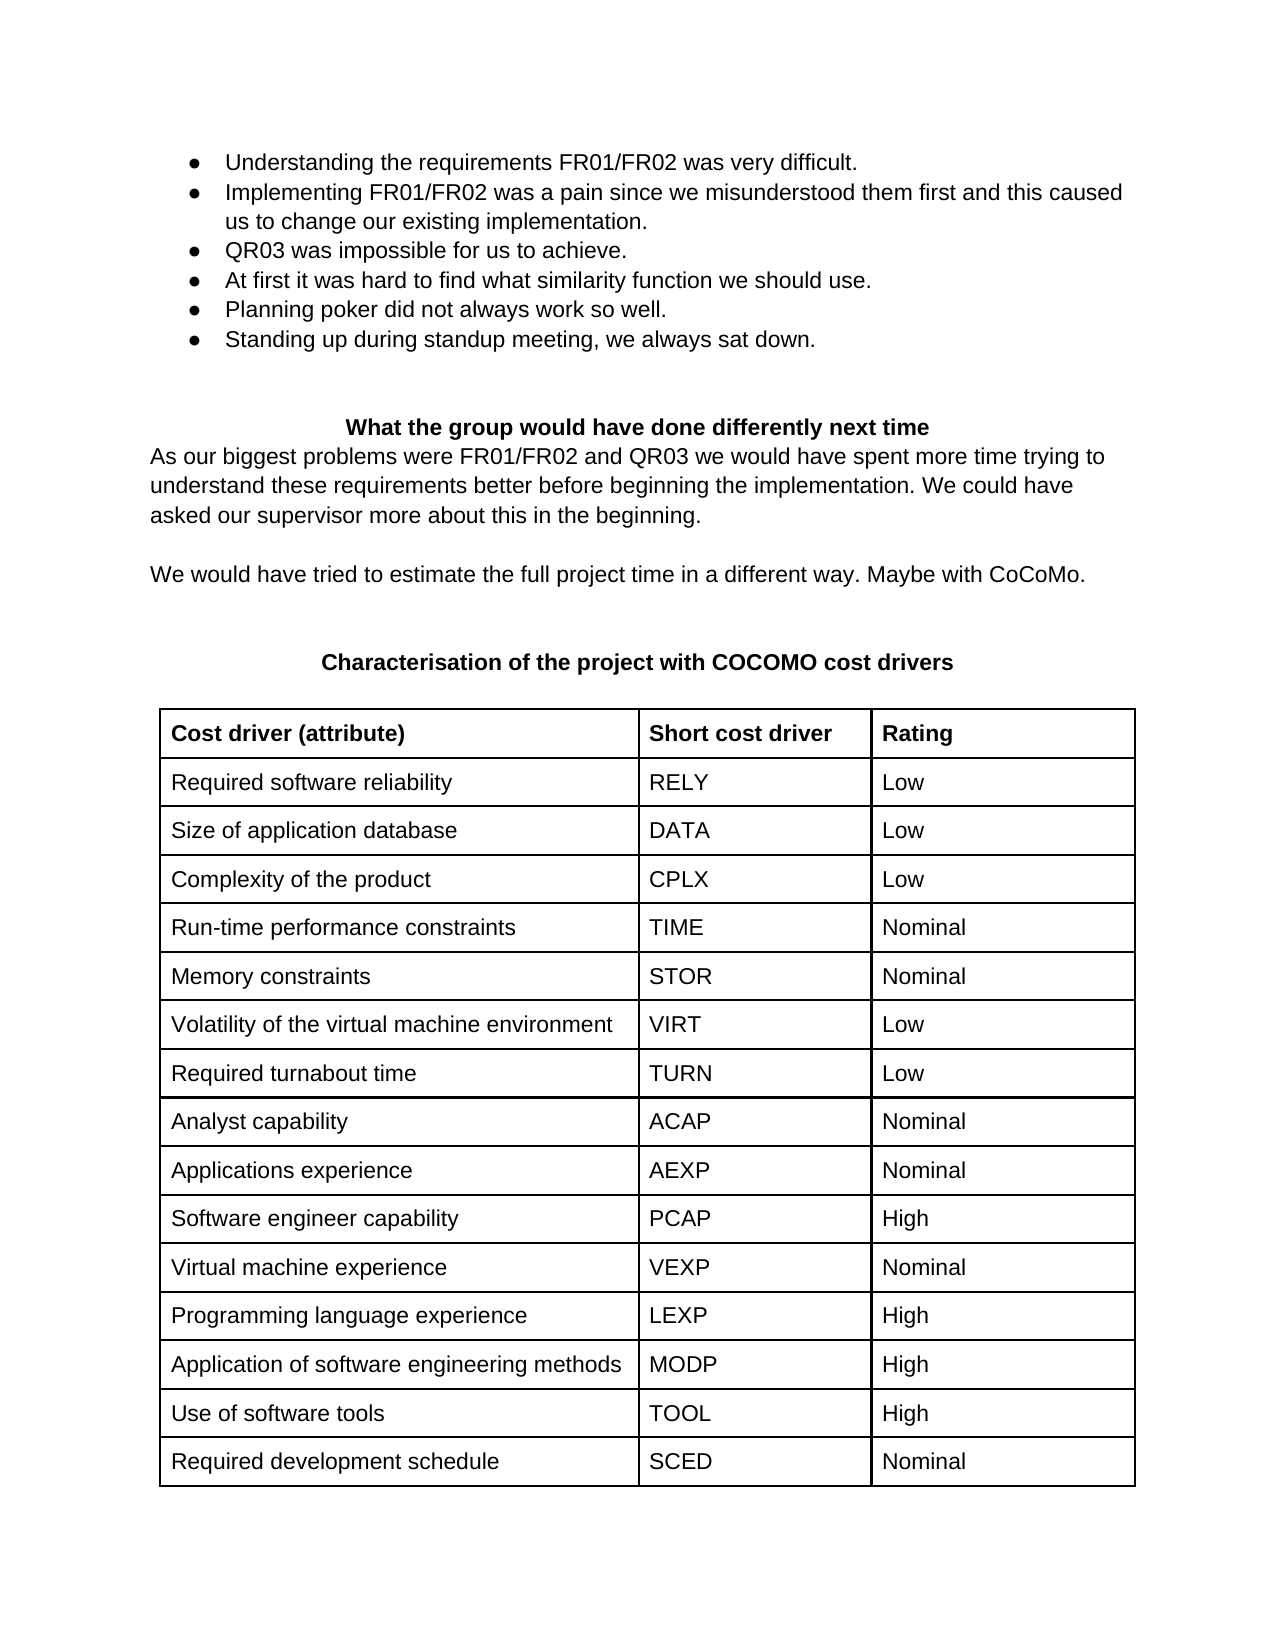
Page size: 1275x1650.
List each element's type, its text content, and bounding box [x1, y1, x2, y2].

table_cell Required software reliability [161, 759, 638, 805]
list Implementing FR01/FR02 was a pain since we misunderstood them first and this caused us to change our existing implementation. [187, 179, 1125, 234]
table_cell Nominal [873, 1438, 1134, 1485]
table_cell Run-time performance constraints [161, 904, 638, 951]
table_cell SCED [640, 1438, 870, 1485]
table_cell Programming language experience [161, 1293, 638, 1339]
list At first it was hard to find what similarity function we should use. [187, 267, 1125, 293]
table_cell High [873, 1196, 1134, 1242]
table_header Cost driver (attribute) [161, 710, 638, 757]
table_cell Low [873, 856, 1134, 902]
table_cell DATA [640, 807, 870, 854]
table_cell Low [873, 807, 1134, 854]
table_cell Applications experience [161, 1147, 638, 1193]
table_cell Low [873, 1001, 1134, 1048]
table_cell Nominal [873, 953, 1134, 999]
list QR03 was impossible for us to achieve. [187, 238, 1125, 264]
table_cell AEXP [640, 1147, 870, 1193]
table_cell Required development schedule [161, 1438, 638, 1485]
list Understanding the requirements FR01/FR02 was very difficult. [187, 150, 1125, 176]
table_cell Software engineer capability [161, 1196, 638, 1242]
table_cell VEXP [640, 1244, 870, 1291]
list Standing up during standup meeting, we always sat down. [187, 326, 1125, 352]
table_cell Virtual machine experience [161, 1244, 638, 1291]
table_cell Required turnabout time [161, 1050, 638, 1096]
table_cell VIRT [640, 1001, 870, 1048]
table_cell Complexity of the product [161, 856, 638, 902]
table_cell Low [873, 1050, 1134, 1096]
table_cell High [873, 1293, 1134, 1339]
table_cell Volatility of the virtual machine environment [161, 1001, 638, 1048]
table_cell Analyst capability [161, 1099, 638, 1145]
table_cell STOR [640, 953, 870, 999]
table_cell Nominal [873, 904, 1134, 951]
table_cell ACAP [640, 1099, 870, 1145]
text Characterisation of the project with COCOMO cost drivers [150, 649, 1125, 675]
table_cell TOOL [640, 1390, 870, 1436]
table_cell High [873, 1390, 1134, 1436]
table_cell Memory constraints [161, 953, 638, 999]
table_cell TURN [640, 1050, 870, 1096]
table_cell Application of software engineering methods [161, 1341, 638, 1388]
table_header Rating [873, 710, 1134, 757]
table_cell Size of application database [161, 807, 638, 854]
table_cell RELY [640, 759, 870, 805]
text As our biggest problems were FR01/FR02 and QR03 we would have spent more time trying to understand these requirements better before beginning the implementation. We could have asked our supervisor more about this in the beginning. [150, 444, 1125, 528]
table_cell Nominal [873, 1099, 1134, 1145]
table_cell Nominal [873, 1244, 1134, 1291]
table_cell TIME [640, 904, 870, 951]
text What the group would have done differently next time [150, 414, 1125, 440]
table_cell PCAP [640, 1196, 870, 1242]
table_cell High [873, 1341, 1134, 1388]
table_cell LEXP [640, 1293, 870, 1339]
text We would have tried to estimate the full project time in a different way. Maybe with CoCoMo. [150, 561, 1125, 587]
table_header Short cost driver [640, 710, 870, 757]
table_cell Low [873, 759, 1134, 805]
table_cell Nominal [873, 1147, 1134, 1193]
table_cell CPLX [640, 856, 870, 902]
table_cell Use of software tools [161, 1390, 638, 1436]
list Planning poker did not always work so well. [187, 297, 1125, 322]
table_cell MODP [640, 1341, 870, 1388]
